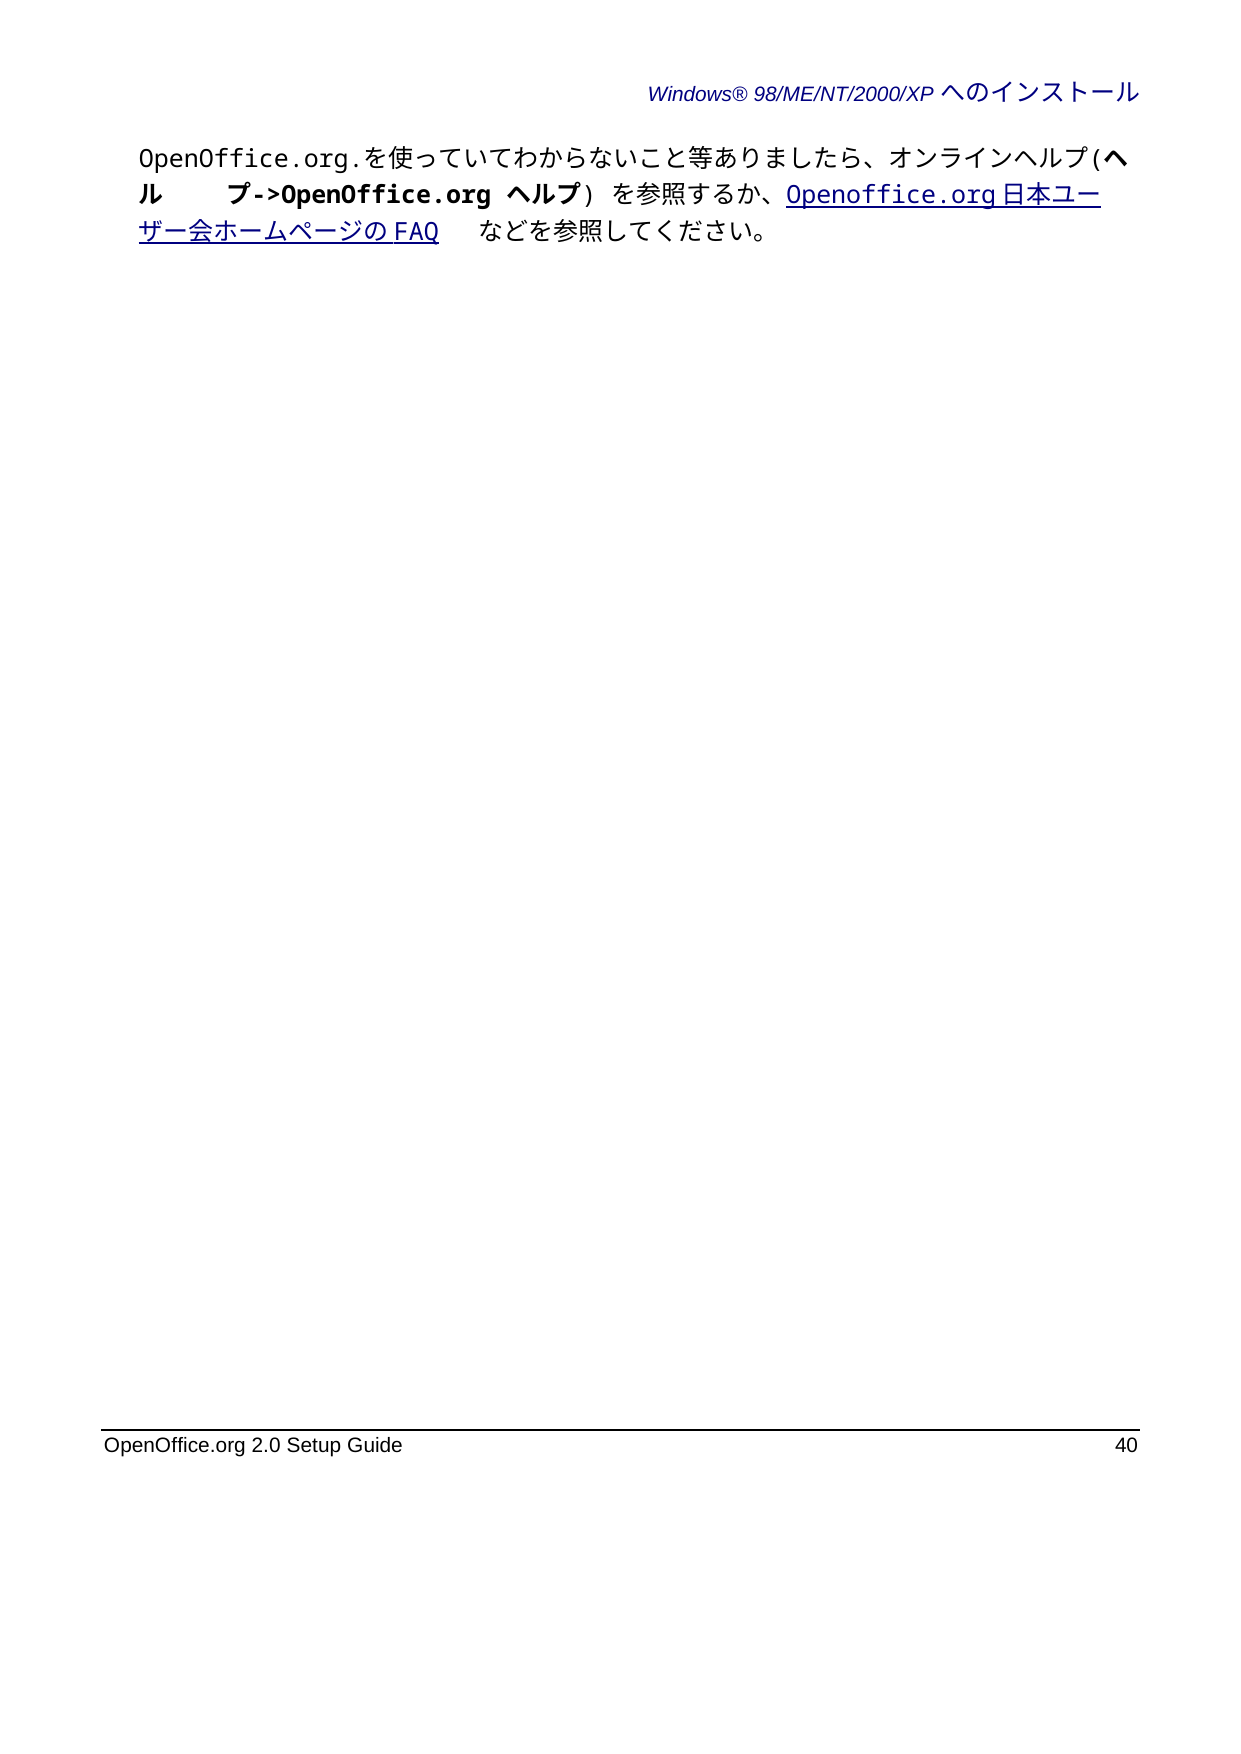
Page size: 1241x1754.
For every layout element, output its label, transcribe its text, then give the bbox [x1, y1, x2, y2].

text OpenOffice.org.を使っていてわからないこと等ありましたら、オンラインヘルプ(ヘル プ->OpenOffice.org ヘルプ) を参照するか、Openoffice.org日本ユーザー会ホームページのFAQ などを参照してください。 [138, 138, 1140, 248]
